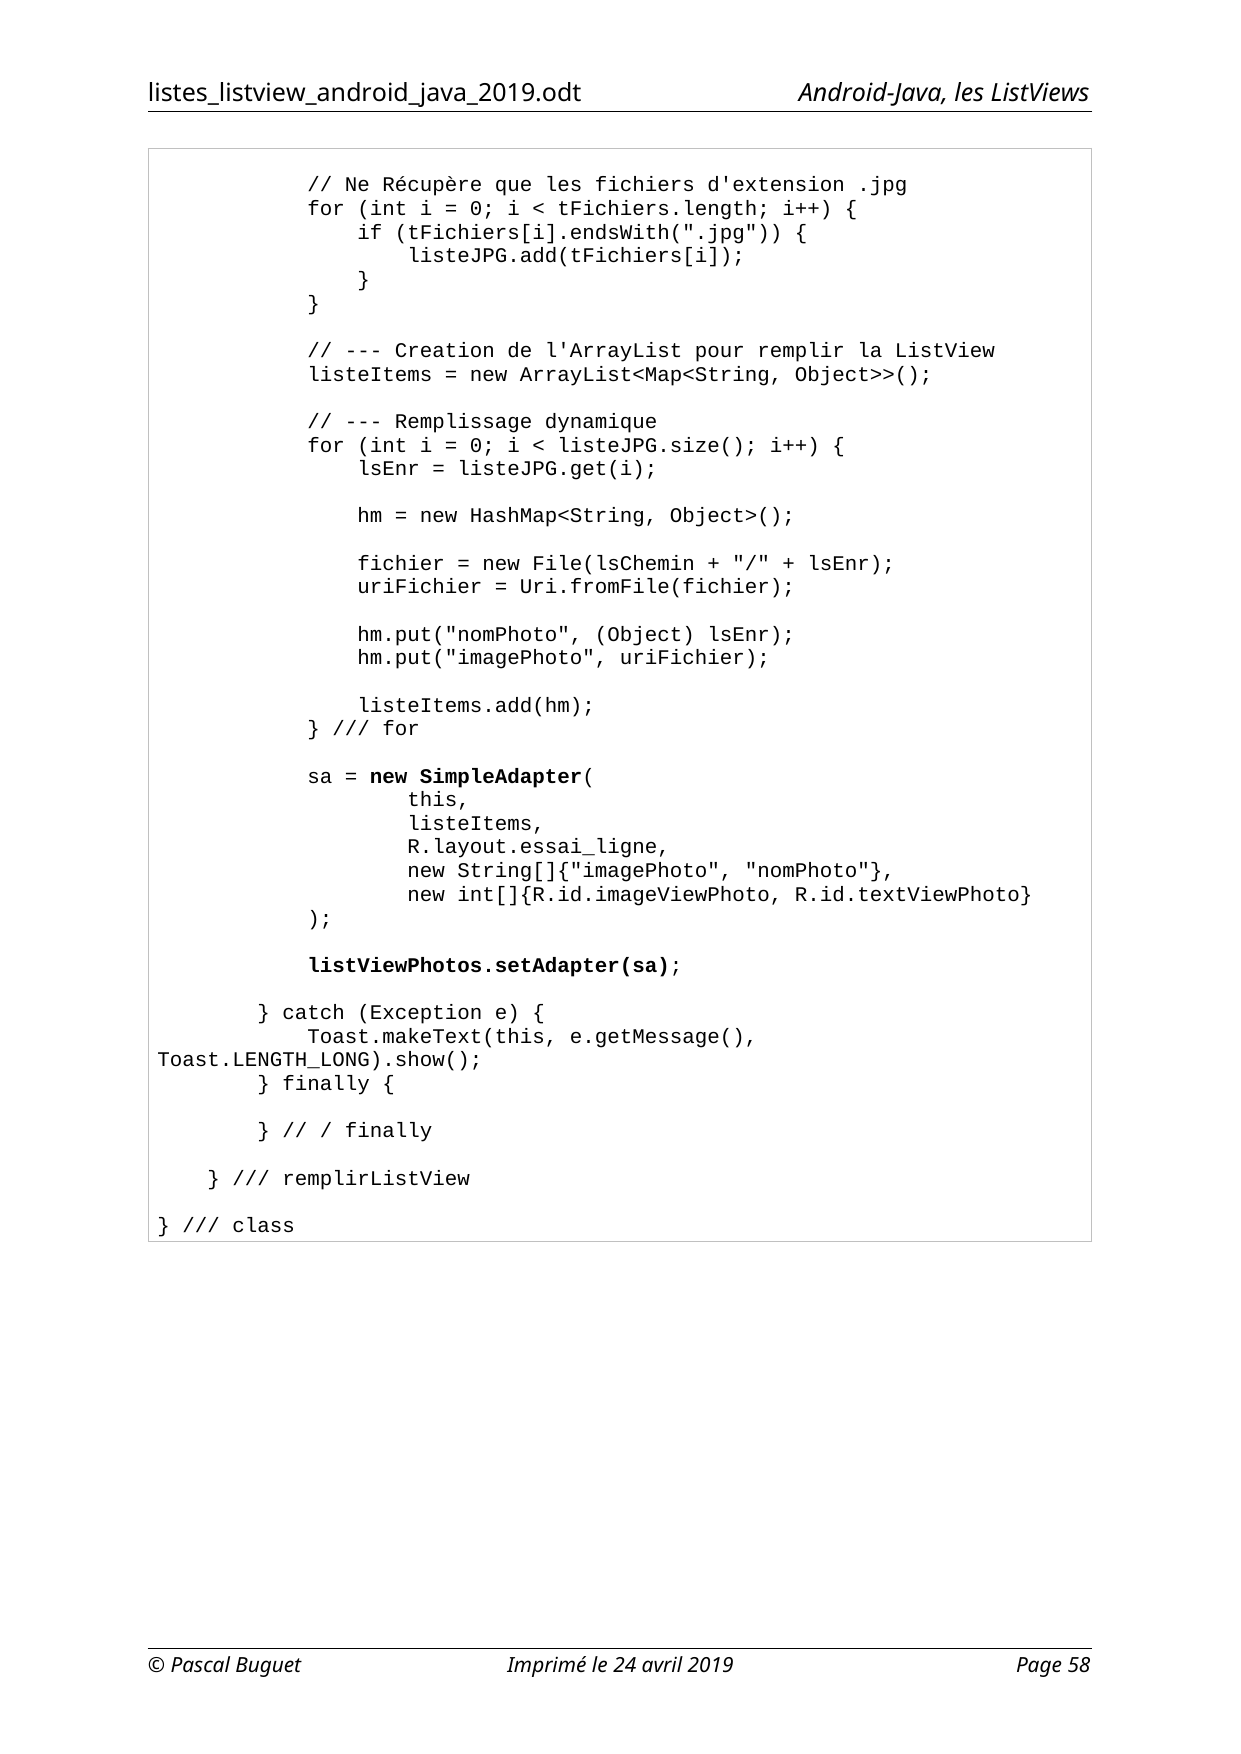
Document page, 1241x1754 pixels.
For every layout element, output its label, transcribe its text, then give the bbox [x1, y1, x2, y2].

text listeItems = new ArrayList<Map<String, Object>>(); [149, 361, 1091, 384]
text Toast.makeText(this, e.getMessage(), Toast.LENGTH_LONG).show(); [149, 1023, 1091, 1070]
text listeItems.add(hm); [149, 692, 1091, 715]
text fichier = new File(lsChemin + "/" + lsEnr); [149, 550, 1091, 573]
text new String[]{"imagePhoto", "nomPhoto"}, [149, 857, 1091, 881]
text R.layout.essai_ligne, [149, 833, 1091, 857]
text lsEnr = listeJPG.get(i); [149, 455, 1091, 479]
text } /// remplirListView [149, 1164, 1091, 1188]
text uriFichier = Uri.fromFile(fichier); [149, 573, 1091, 597]
text if (tFichiers[i].endsWith(".jpg")) { [149, 219, 1091, 242]
text } /// for [149, 715, 1091, 739]
text // --- Remplissage dynamique [149, 408, 1091, 431]
text } /// class [149, 1212, 1091, 1241]
text // Ne Récupère que les fichiers d'extension .jpg [149, 171, 1091, 195]
text listeJPG.add(tFichiers[i]); [149, 242, 1091, 266]
text new int[]{R.id.imageViewPhoto, R.id.textViewPhoto} [149, 881, 1091, 904]
text for (int i = 0; i < tFichiers.length; i++) { [149, 195, 1091, 219]
text for (int i = 0; i < listeJPG.size(); i++) { [149, 431, 1091, 455]
text hm.put("nomPhoto", (Object) lsEnr); [149, 621, 1091, 644]
text } catch (Exception e) { [149, 999, 1091, 1023]
text } // / finally [149, 1117, 1091, 1141]
text sa = new SimpleAdapter( [149, 762, 1091, 786]
text listViewPhotos.setAdapter(sa); [149, 952, 1091, 975]
text } [149, 266, 1091, 289]
text this, [149, 786, 1091, 810]
text hm = new HashMap<String, Object>(); [149, 502, 1091, 526]
text } [149, 289, 1091, 313]
text } finally { [149, 1070, 1091, 1093]
text ); [149, 904, 1091, 928]
text listeItems, [149, 810, 1091, 833]
text hm.put("imagePhoto", uriFichier); [149, 644, 1091, 668]
text // --- Creation de l'ArrayList pour remplir la ListView [149, 337, 1091, 361]
